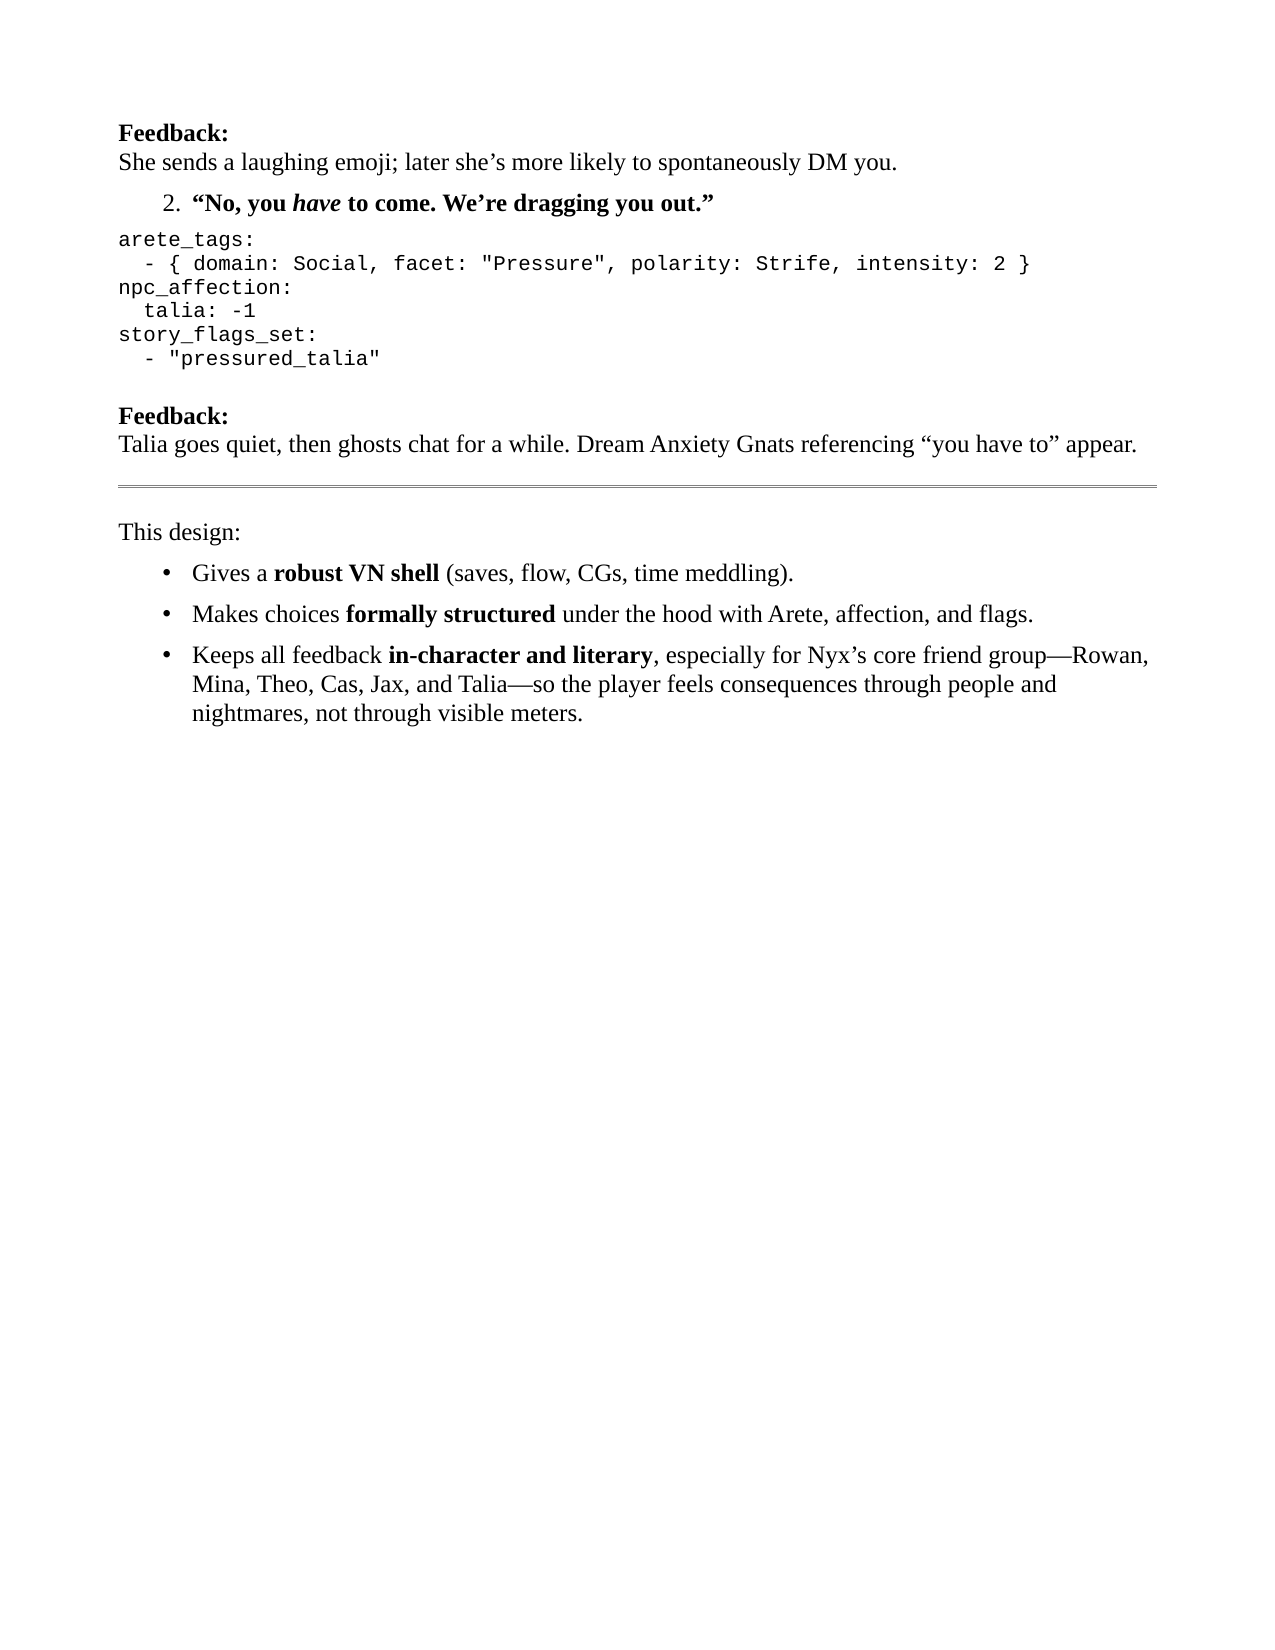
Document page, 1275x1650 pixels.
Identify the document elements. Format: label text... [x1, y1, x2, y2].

text story_flags_set: [118, 324, 1157, 348]
list Keeps all feedback in-character and literary, especially for Nyx’s core friend group—Rowan, Mina, Theo, Cas, Jax, and Talia—so the player feels consequences through people and nightmares, not through visible meters. [162, 641, 1157, 727]
list Makes choices formally structured under the hood with Arete, affection, and flags. [162, 599, 1157, 628]
text npc_affection: [118, 277, 1157, 300]
text Feedback: She sends a laughing emoji; later she’s more likely to spontaneously DM you. [118, 118, 1157, 176]
text - "pressured_talia" [118, 348, 1157, 371]
text - { domain: Social, facet: "Pressure", polarity: Strife, intensity: 2 } [118, 253, 1157, 277]
list “No, you have to come. We’re dragging you out.” [162, 188, 1157, 217]
text Feedback: Talia goes quiet, then ghosts chat for a while. Dream Anxiety Gnats referencing “you have to” appear. [118, 401, 1157, 458]
list Gives a robust VN shell (saves, flow, CGs, time meddling). [162, 558, 1157, 587]
text This design: [118, 517, 1157, 546]
text talia: -1 [118, 300, 1157, 324]
text arete_tags: [118, 229, 1157, 253]
